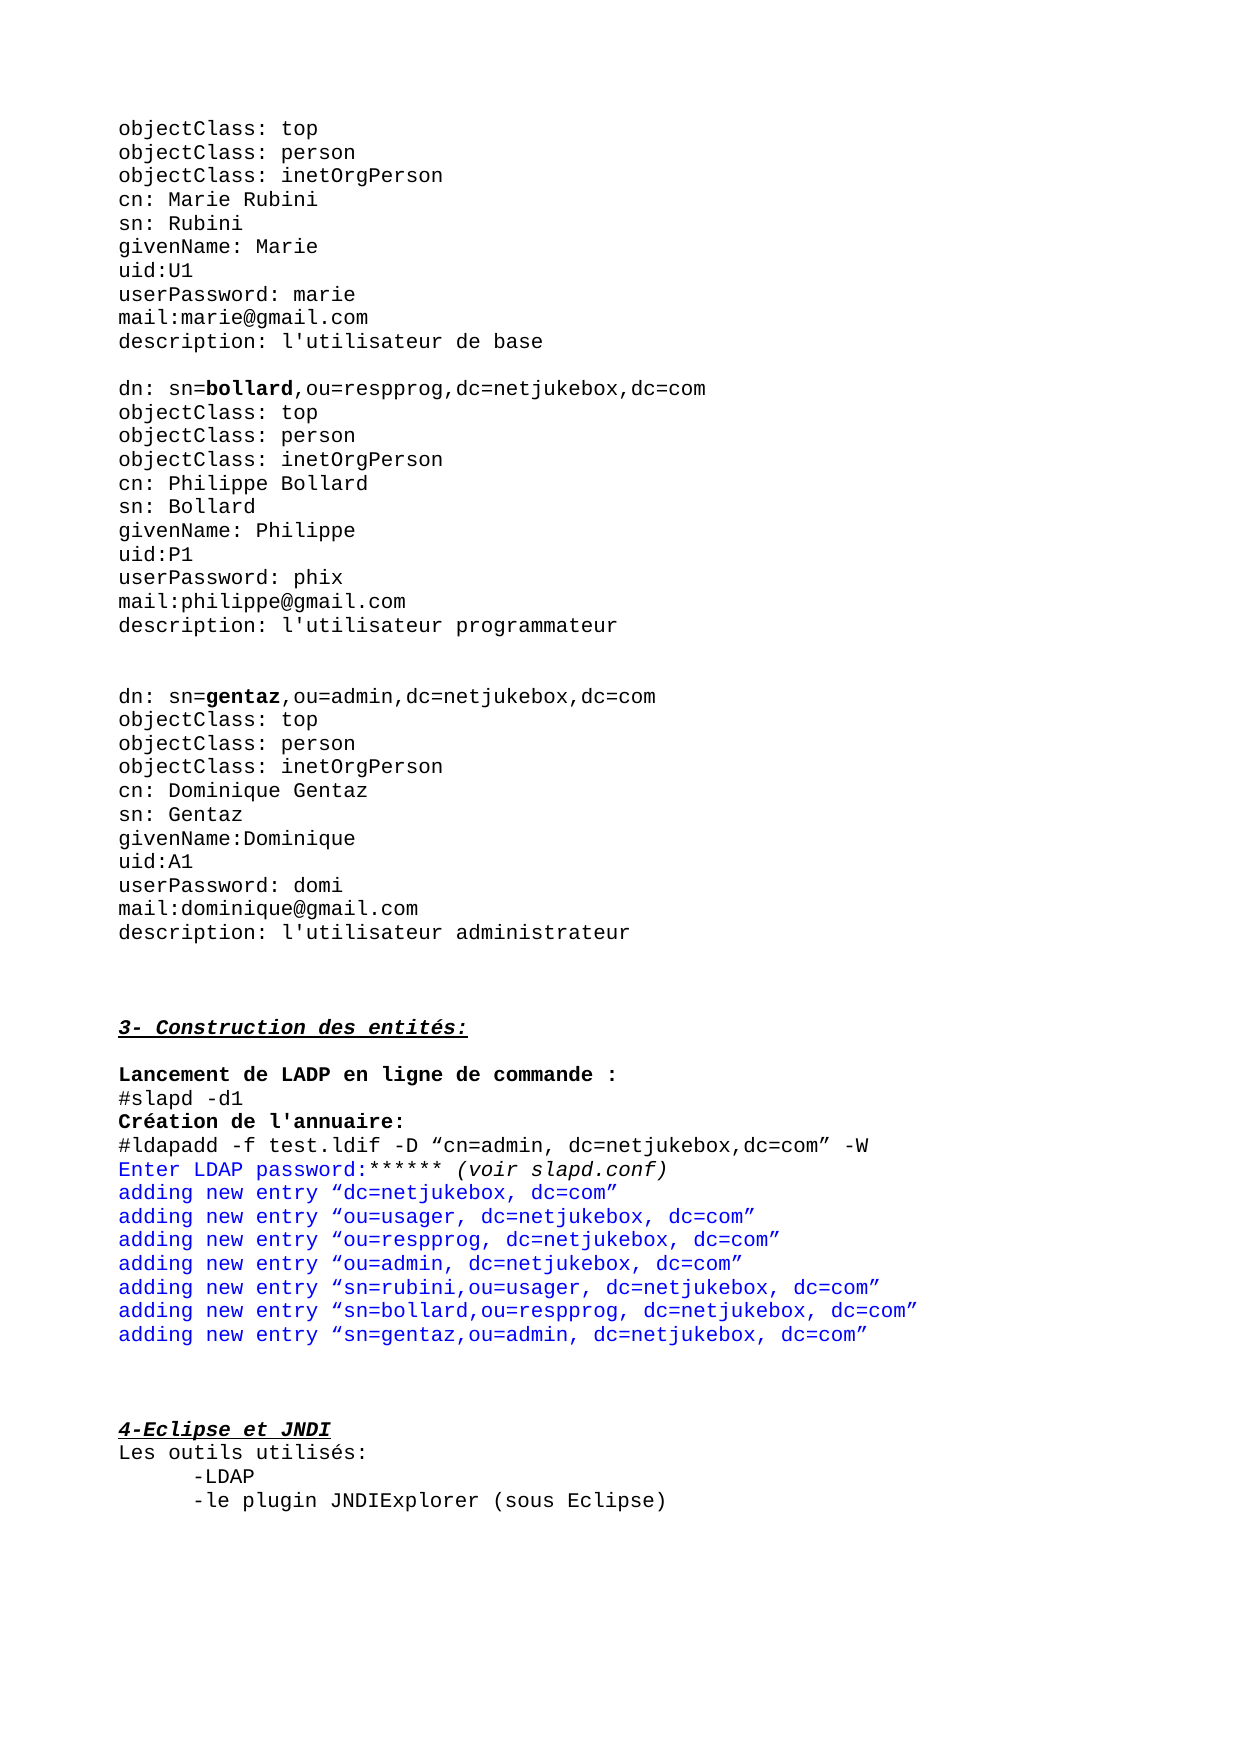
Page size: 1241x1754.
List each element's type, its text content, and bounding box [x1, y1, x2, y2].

text description: l'utilisateur administrateur [118, 922, 1122, 946]
text givenName: Philippe [118, 520, 1122, 544]
text givenName:Dominique [118, 827, 1122, 851]
text uid:P1 [118, 544, 1122, 567]
text cn: Dominique Gentaz [118, 780, 1122, 804]
text dn: sn=bollard,ou=respprog,dc=netjukebox,dc=com [118, 378, 1122, 402]
text objectClass: top [118, 709, 1122, 733]
text uid:U1 [118, 260, 1122, 284]
text cn: Marie Rubini [118, 189, 1122, 213]
text givenName: Marie [118, 236, 1122, 260]
text adding new entry “ou=usager, dc=netjukebox, dc=com” [118, 1206, 1122, 1229]
text uid:A1 [118, 851, 1122, 875]
text adding new entry “sn=bollard,ou=respprog, dc=netjukebox, dc=com” [118, 1300, 1122, 1324]
text adding new entry “ou=respprog, dc=netjukebox, dc=com” [118, 1229, 1122, 1253]
text adding new entry “sn=gentaz,ou=admin, dc=netjukebox, dc=com” [118, 1324, 1122, 1348]
text objectClass: top [118, 402, 1122, 426]
text description: l'utilisateur de base [118, 331, 1122, 354]
text objectClass: inetOrgPerson [118, 757, 1122, 780]
text #ldapadd -f test.ldif -D “cn=admin, dc=netjukebox,dc=com” -W [118, 1135, 1122, 1158]
text cn: Philippe Bollard [118, 473, 1122, 496]
text sn: Bollard [118, 496, 1122, 520]
text description: l'utilisateur programmateur [118, 615, 1122, 638]
text 4-Eclipse et JNDI [118, 1419, 1122, 1442]
text Lancement de LADP en ligne de commande : [118, 1064, 1122, 1088]
text adding new entry “sn=rubini,ou=usager, dc=netjukebox, dc=com” [118, 1277, 1122, 1300]
text Enter LDAP password:****** (voir slapd.conf) [118, 1158, 1122, 1182]
text objectClass: inetOrgPerson [118, 165, 1122, 189]
text userPassword: domi [118, 875, 1122, 898]
text mail:dominique@gmail.com [118, 898, 1122, 922]
text mail:philippe@gmail.com [118, 591, 1122, 615]
text objectClass: top [118, 118, 1122, 142]
text -le plugin JNDIExplorer (sous Eclipse) [118, 1489, 1122, 1513]
text adding new entry “ou=admin, dc=netjukebox, dc=com” [118, 1253, 1122, 1277]
text objectClass: person [118, 733, 1122, 757]
text sn: Gentaz [118, 804, 1122, 827]
text objectClass: inetOrgPerson [118, 449, 1122, 473]
text -LDAP [118, 1466, 1122, 1489]
text #slapd -d1 [118, 1088, 1122, 1111]
text objectClass: person [118, 142, 1122, 165]
text 3- Construction des entités: [118, 1017, 1122, 1040]
text userPassword: phix [118, 567, 1122, 591]
text sn: Rubini [118, 213, 1122, 236]
text Création de l'annuaire: [118, 1111, 1122, 1135]
text Les outils utilisés: [118, 1442, 1122, 1466]
text mail:marie@gmail.com [118, 307, 1122, 331]
text adding new entry “dc=netjukebox, dc=com” [118, 1182, 1122, 1206]
text dn: sn=gentaz,ou=admin,dc=netjukebox,dc=com [118, 686, 1122, 709]
text userPassword: marie [118, 284, 1122, 307]
text objectClass: person [118, 426, 1122, 449]
